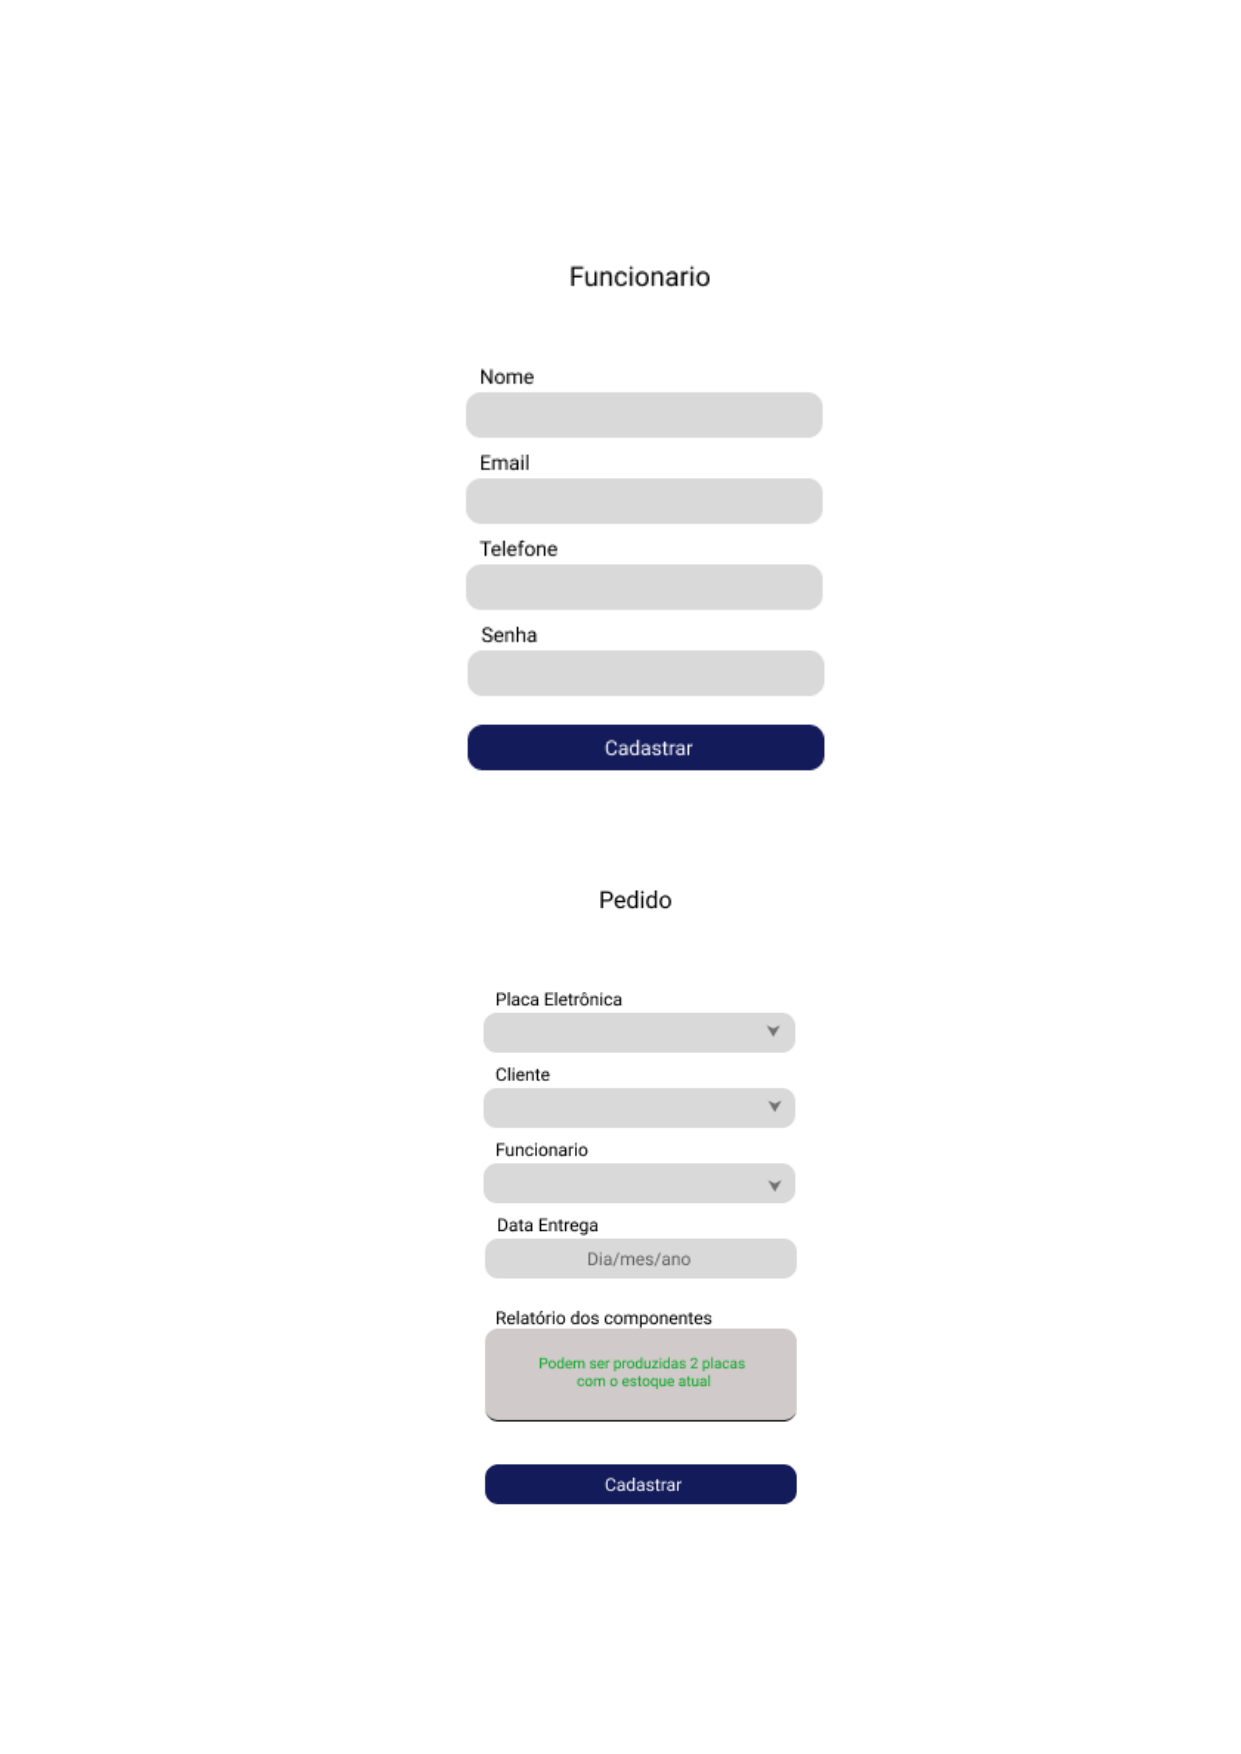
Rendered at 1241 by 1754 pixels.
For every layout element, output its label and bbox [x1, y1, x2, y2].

picture [343, 158, 938, 1559]
